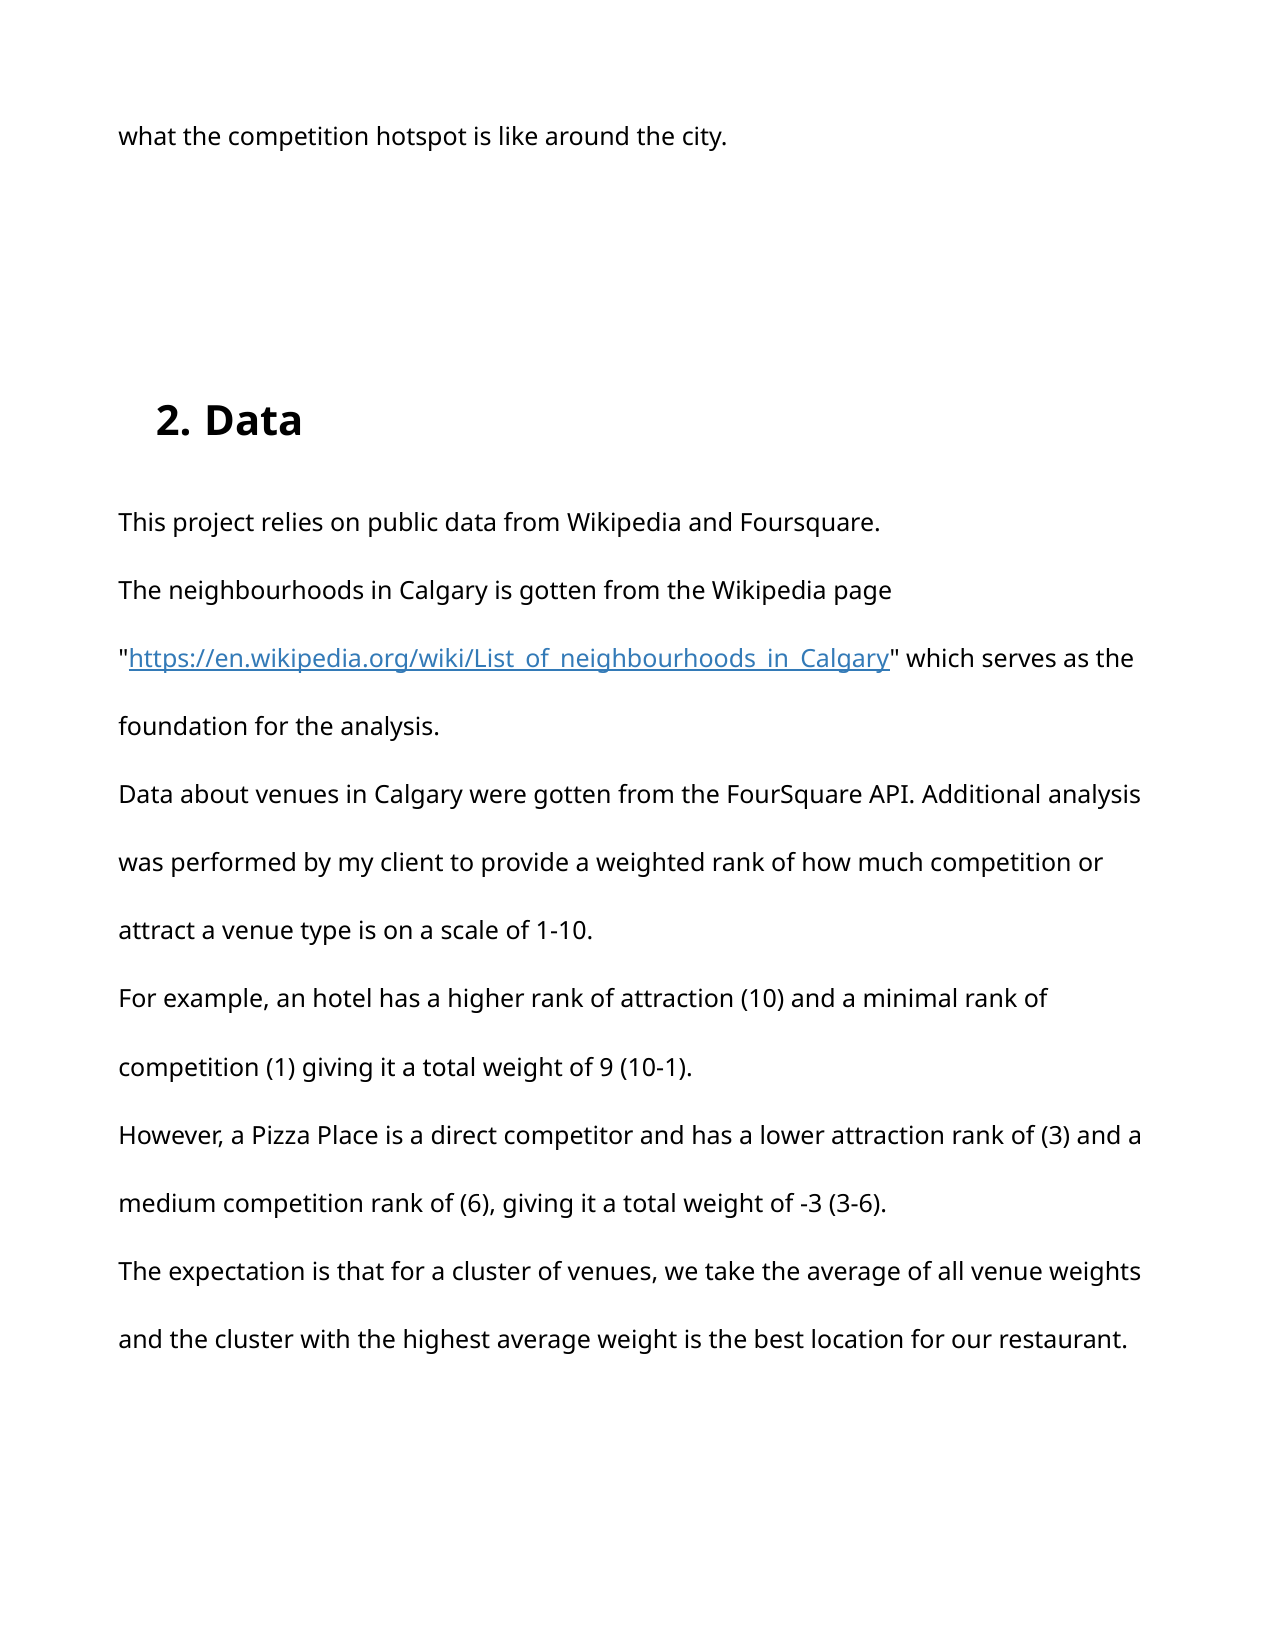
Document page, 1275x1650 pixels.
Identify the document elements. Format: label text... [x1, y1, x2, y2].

text This project relies on public data from Wikipedia and Foursquare. [118, 504, 1157, 538]
text The neighbourhoods in Calgary is gotten from the Wikipedia page "https://en.wikipedia.org/wiki/List_of_neighbourhoods_in_Calgary" which serves as the foundation for the analysis. [118, 572, 1157, 743]
list Data [156, 391, 1157, 447]
text For example, an hotel has a higher rank of attraction (10) and a minimal rank of competition (1) giving it a total weight of 9 (10-1). [118, 981, 1157, 1083]
text However, a Pizza Place is a direct competitor and has a lower attraction rank of (3) and a medium competition rank of (6), giving it a total weight of -3 (3-6). [118, 1117, 1157, 1219]
text Data about venues in Calgary were gotten from the FourSquare API. Additional analysis was performed by my client to provide a weighted rank of how much competition or attract a venue type is on a scale of 1-10. [118, 777, 1157, 947]
text The expectation is that for a cluster of venues, we take the average of all venue weights and the cluster with the highest average weight is the best location for our restaurant. [118, 1253, 1157, 1356]
text what the competition hotspot is like around the city. [118, 118, 1157, 152]
